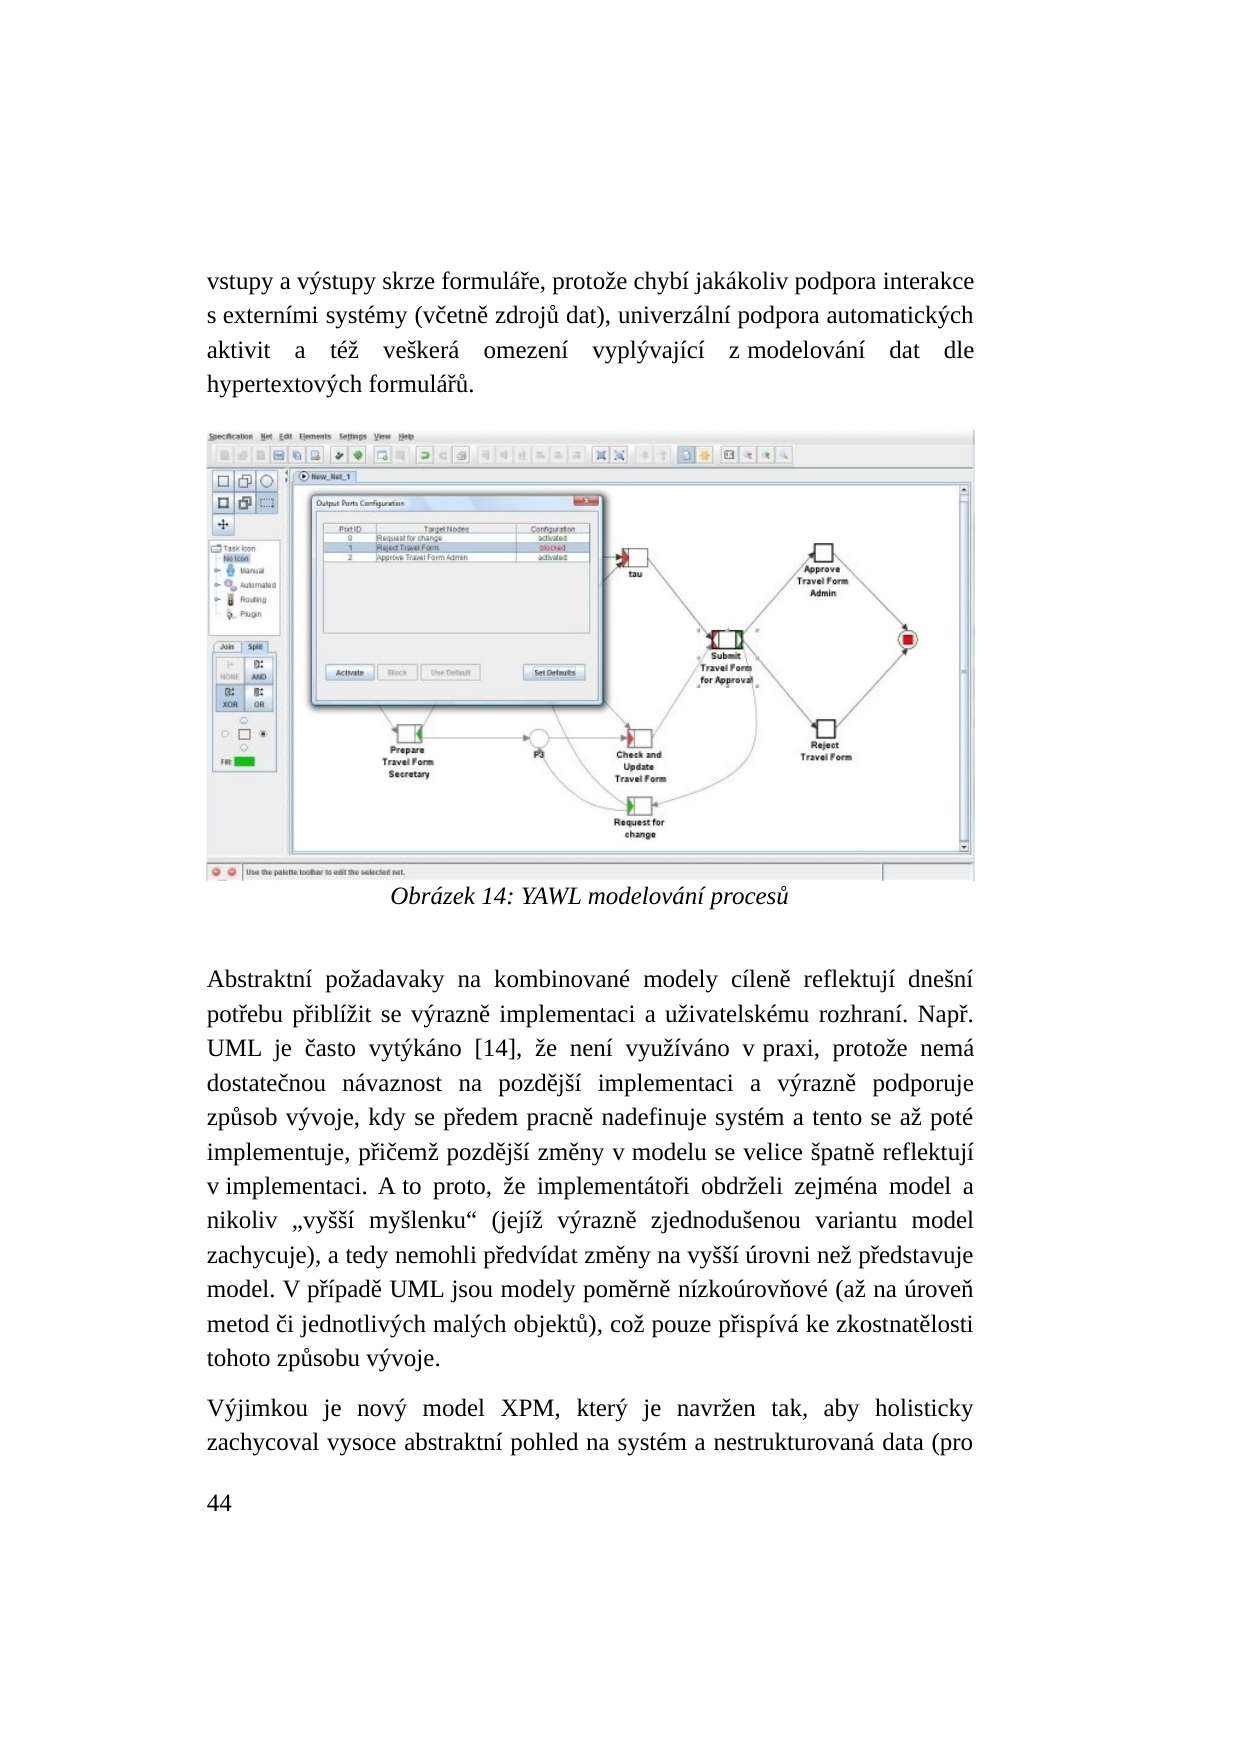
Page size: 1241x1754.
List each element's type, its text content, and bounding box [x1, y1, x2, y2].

text vstupy a výstupy skrze formuláře, protože chybí jakákoliv podpora interakce s externími systémy (včetně zdrojů dat), univerzální podpora automatických aktivit a též veškerá omezení vyplývající z modelování dat dle hypertextových formulářů. [207, 266, 974, 398]
text Abstraktní požadavaky na kombinované modely cíleně reflektují dnešní potřebu přiblížit se výrazně implementaci a uživatelskému rozhraní. Např. UML je často vytýkáno [14], že není využíváno v praxi, protože nemá dostatečnou návaznost na pozdější implementaci a výrazně podporuje způsob vývoje, kdy se předem pracně nadefinuje systém a tento se až poté implementuje, přičemž pozdější změny v modelu se velice špatně reflektují v implementaci. A to proto, že implementátoři obdrželi zejména model a nikoliv „vyšší myšlenku“ (jejíž výrazně zjednodušenou variantu model zachycuje), a tedy nemohli předvídat změny na vyšší úrovni než představuje model. V případě UML jsou modely poměrně nízkoúrovňové (až na úroveň metod či jednotlivých malých objektů), což pouze přispívá ke zkostnatělosti tohoto způsobu vývoje. [207, 964, 974, 1372]
picture [206, 430, 975, 881]
text Výjimkou je nový model XPM, který je navržen tak, aby holisticky zachycoval vysoce abstraktní pohled na systém a nestrukturovaná data (pro [207, 1393, 974, 1456]
text Obrázek 14: YAWL modelování procesů [207, 881, 974, 909]
